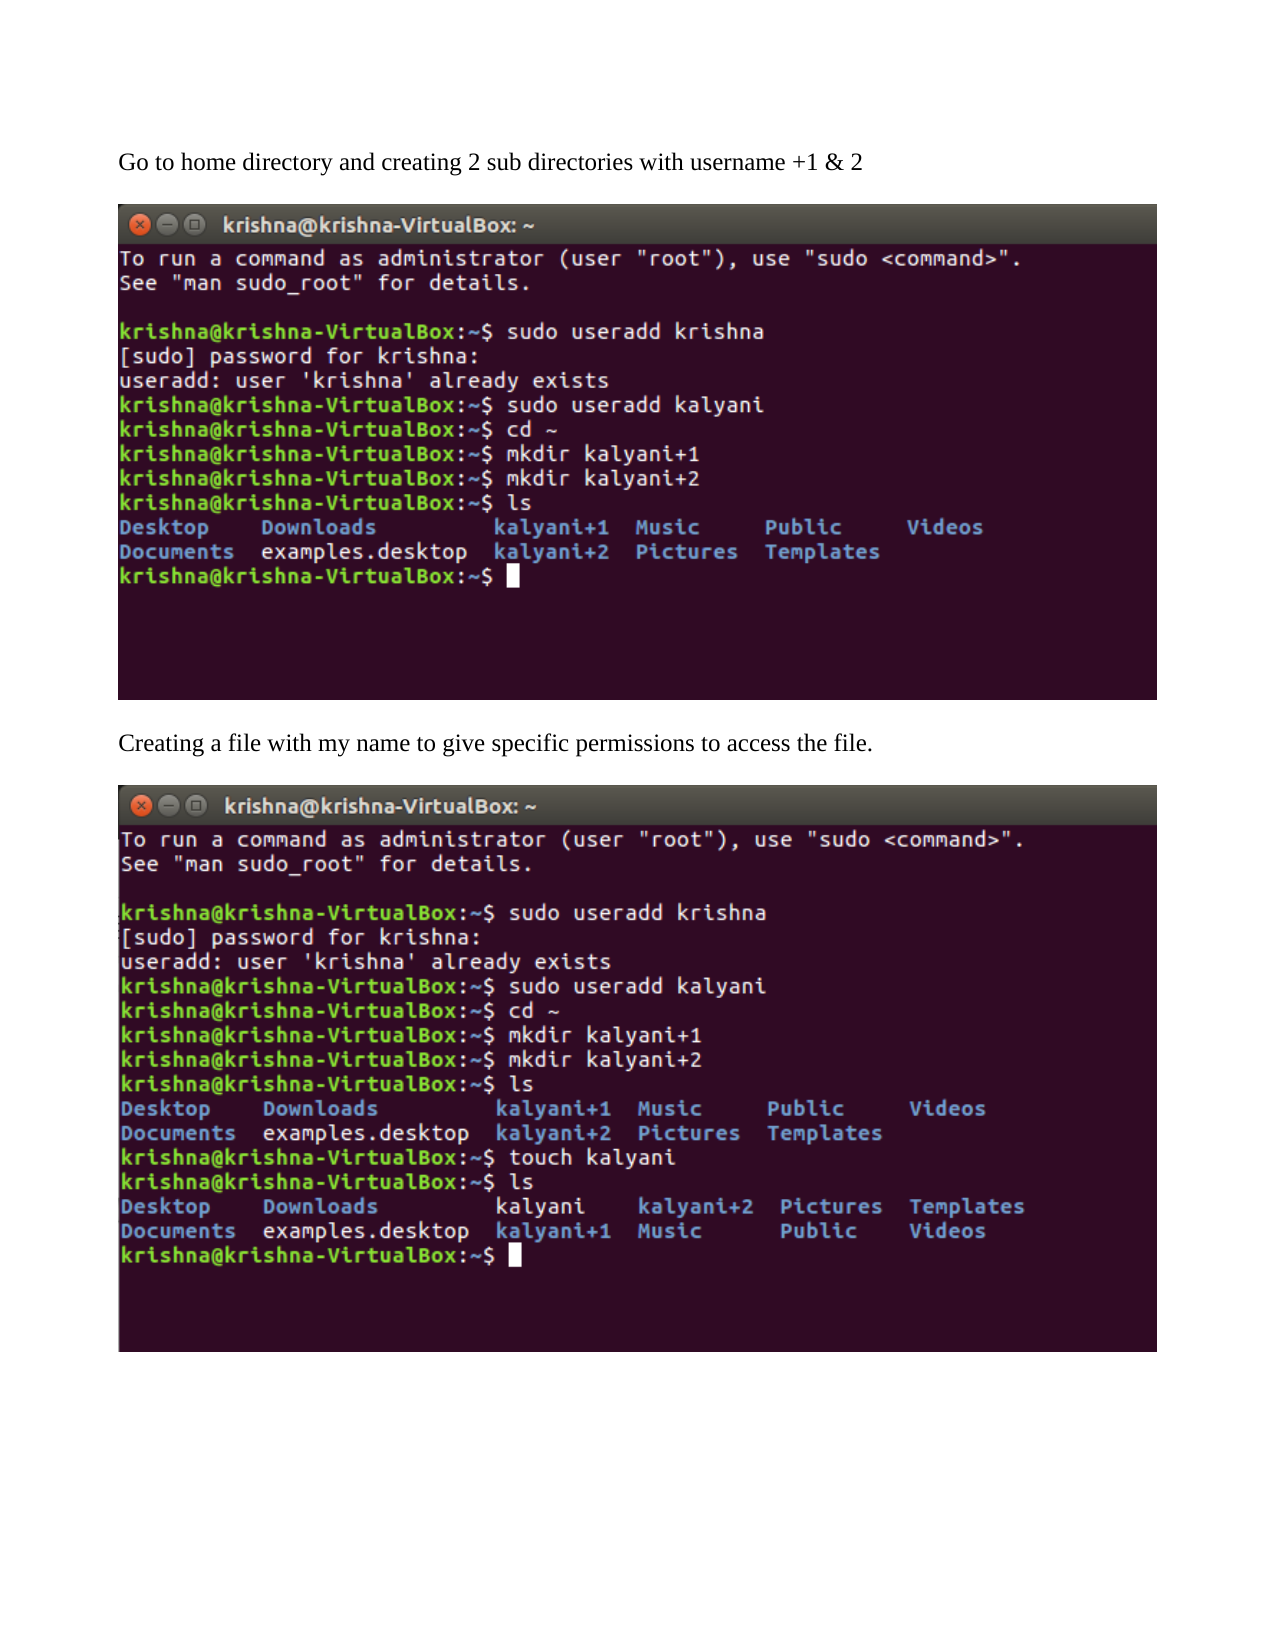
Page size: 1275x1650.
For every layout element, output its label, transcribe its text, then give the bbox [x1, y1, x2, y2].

text Creating a file with my name to give specific permissions to access the file. [118, 728, 1157, 757]
picture [118, 204, 1157, 700]
text Go to home directory and creating 2 sub directories with username +1 & 2 [118, 147, 1157, 176]
picture [118, 785, 1157, 1352]
